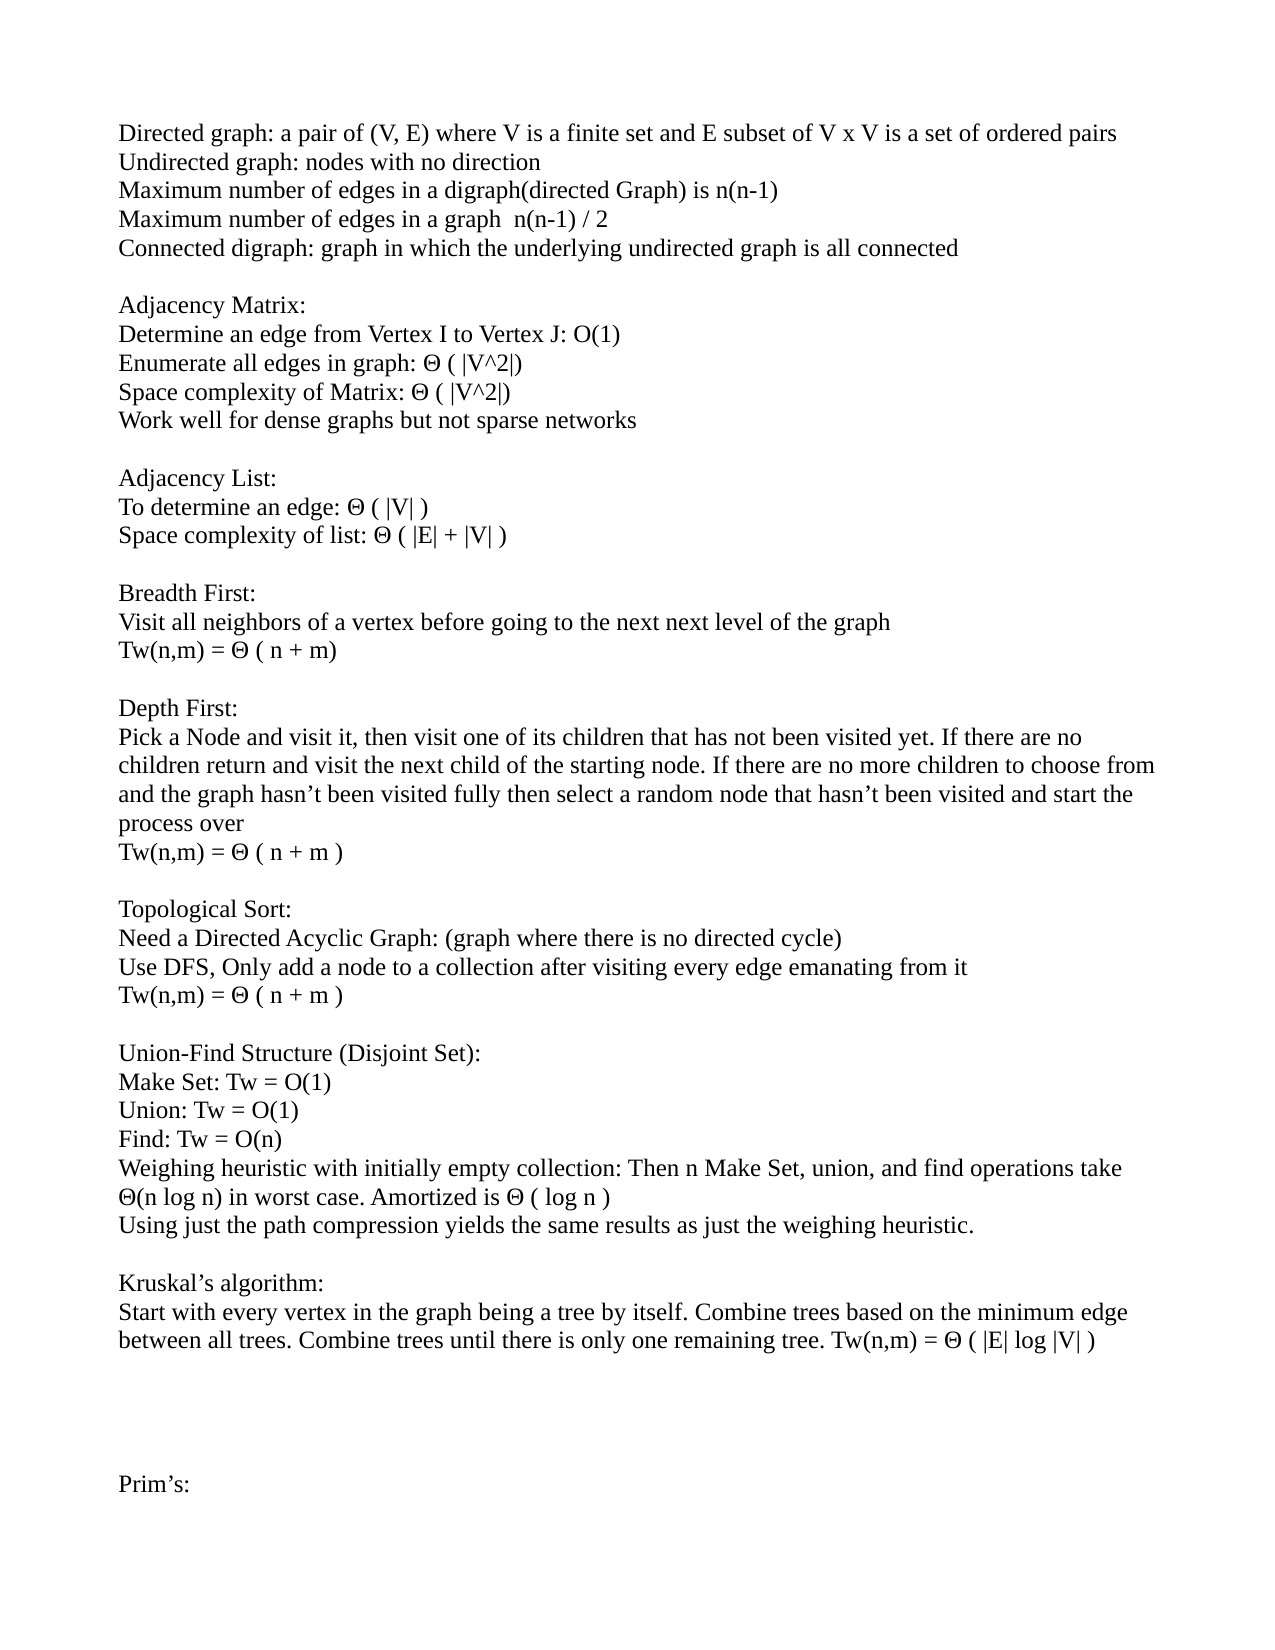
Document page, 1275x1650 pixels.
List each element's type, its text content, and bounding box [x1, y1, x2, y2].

text Depth First: [118, 693, 1157, 722]
text Visit all neighbors of a vertex before going to the next next level of the graph [118, 607, 1157, 636]
text Undirected graph: nodes with no direction [118, 147, 1157, 176]
text Work well for dense graphs but not sparse networks [118, 406, 1157, 434]
text Determine an edge from Vertex I to Vertex J: O(1) [118, 319, 1157, 348]
text Use DFS, Only add a node to a collection after visiting every edge emanating from it [118, 952, 1157, 981]
text Connected digraph: graph in which the underlying undirected graph is all connected [118, 233, 1157, 262]
text Kruskal’s algorithm: [118, 1268, 1157, 1297]
text Adjacency List: [118, 463, 1157, 492]
text Start with every vertex in the graph being a tree by itself. Combine trees based on the minimum edge between all trees. Combine trees until there is only one remaining tree. Tw(n,m) = Θ ( |E| log |V| ) [118, 1297, 1157, 1354]
text Enumerate all edges in graph: Θ ( |V^2|) [118, 348, 1157, 377]
text Make Set: Tw = O(1) [118, 1067, 1157, 1096]
text Space complexity of Matrix: Θ ( |V^2|) [118, 377, 1157, 406]
text Maximum number of edges in a digraph(directed Graph) is n(n-1) [118, 176, 1157, 204]
text Tw(n,m) = Θ ( n + m ) [118, 837, 1157, 866]
text Prim’s: [118, 1469, 1157, 1498]
text Topological Sort: [118, 894, 1157, 923]
text Need a Directed Acyclic Graph: (graph where there is no directed cycle) [118, 923, 1157, 952]
text Union: Tw = O(1) [118, 1096, 1157, 1124]
text Adjacency Matrix: [118, 291, 1157, 319]
text Tw(n,m) = Θ ( n + m) [118, 636, 1157, 664]
text Directed graph: a pair of (V, E) where V is a finite set and E subset of V x V is a set of ordered pairs [118, 118, 1157, 147]
text Breadth First: [118, 578, 1157, 607]
text Space complexity of list: Θ ( |E| + |V| ) [118, 521, 1157, 549]
text Tw(n,m) = Θ ( n + m ) [118, 981, 1157, 1009]
text To determine an edge: Θ ( |V| ) [118, 492, 1157, 521]
text Weighing heuristic with initially empty collection: Then n Make Set, union, and find operations take Θ(n log n) in worst case. Amortized is Θ ( log n ) [118, 1153, 1157, 1211]
text Find: Tw = O(n) [118, 1124, 1157, 1153]
text Pick a Node and visit it, then visit one of its children that has not been visited yet. If there are no children return and visit the next child of the starting node. If there are no more children to choose from and the graph hasn’t been visited fully then select a random node that hasn’t been visited and start the process over [118, 722, 1157, 837]
text Maximum number of edges in a graph n(n-1) / 2 [118, 204, 1157, 233]
text Using just the path compression yields the same results as just the weighing heuristic. [118, 1211, 1157, 1239]
text Union-Find Structure (Disjoint Set): [118, 1038, 1157, 1067]
